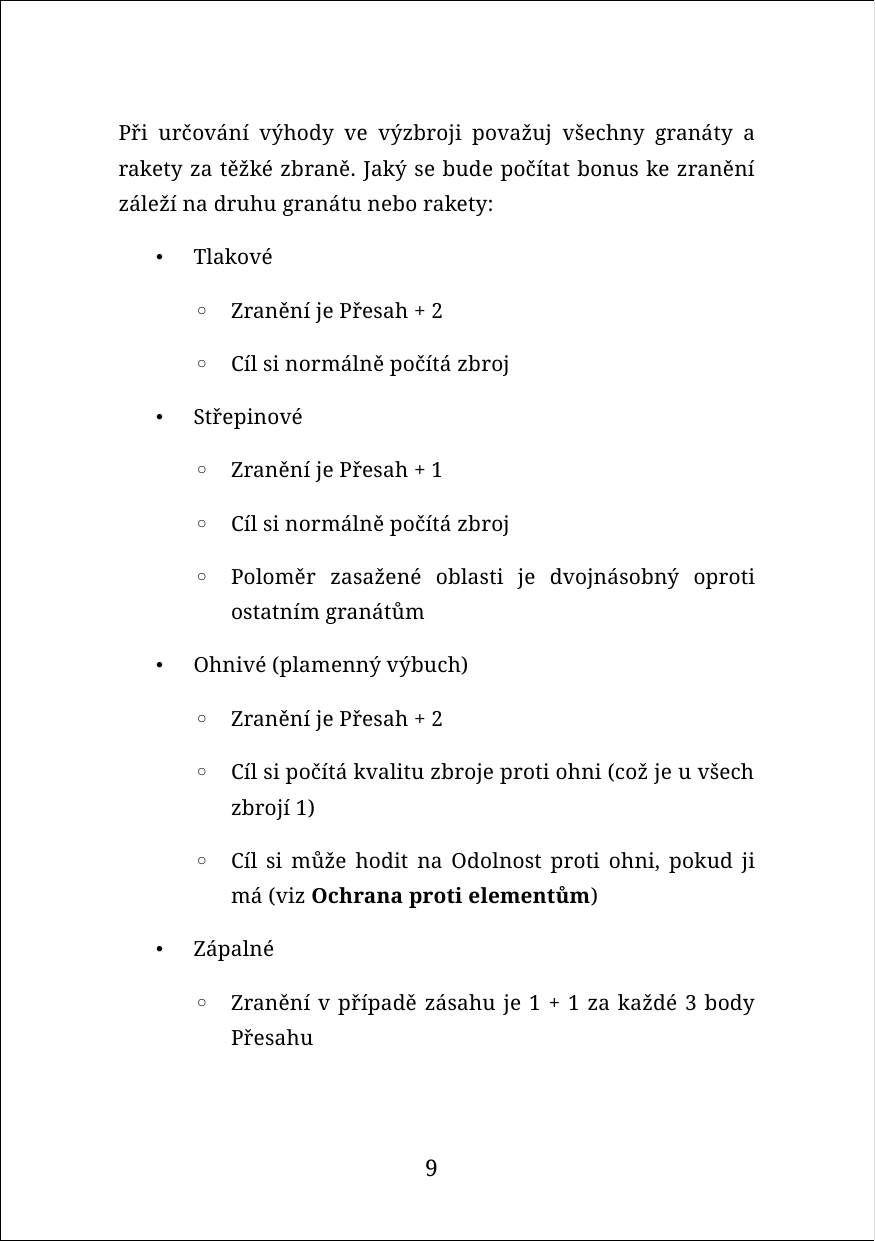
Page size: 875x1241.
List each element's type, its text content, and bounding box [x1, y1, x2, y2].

list Ohnivé (plamenný výbuch) [156, 651, 756, 679]
list Tlakové [156, 242, 756, 271]
list Zranění v případě zásahu je 1 + 1 za každé 3 body Přesahu [193, 988, 756, 1052]
list Zranění je Přesah + 1 [193, 455, 756, 484]
text Při určování výhody ve výzbroji považuj všechny granáty a rakety za těžké zbraně. Jaký se bude počítat bonus ke zranění záleží na druhu granátu nebo rakety: [118, 118, 756, 218]
list Poloměr zasažené oblasti je dvojnásobný oproti ostatním granátům [193, 562, 756, 626]
list Cíl si počítá kvalitu zbroje proti ohni (což je u všech zbrojí 1) [193, 757, 756, 821]
list Střepinové [156, 402, 756, 431]
list Zranění je Přesah + 2 [193, 296, 756, 324]
list Zranění je Přesah + 2 [193, 704, 756, 732]
list Cíl si normálně počítá zbroj [193, 509, 756, 537]
list Cíl si normálně počítá zbroj [193, 349, 756, 377]
list Cíl si může hodit na Odolnost proti ohni, pokud ji má (viz Ochrana proti elementům) [193, 846, 756, 910]
list Zápalné [156, 934, 756, 963]
